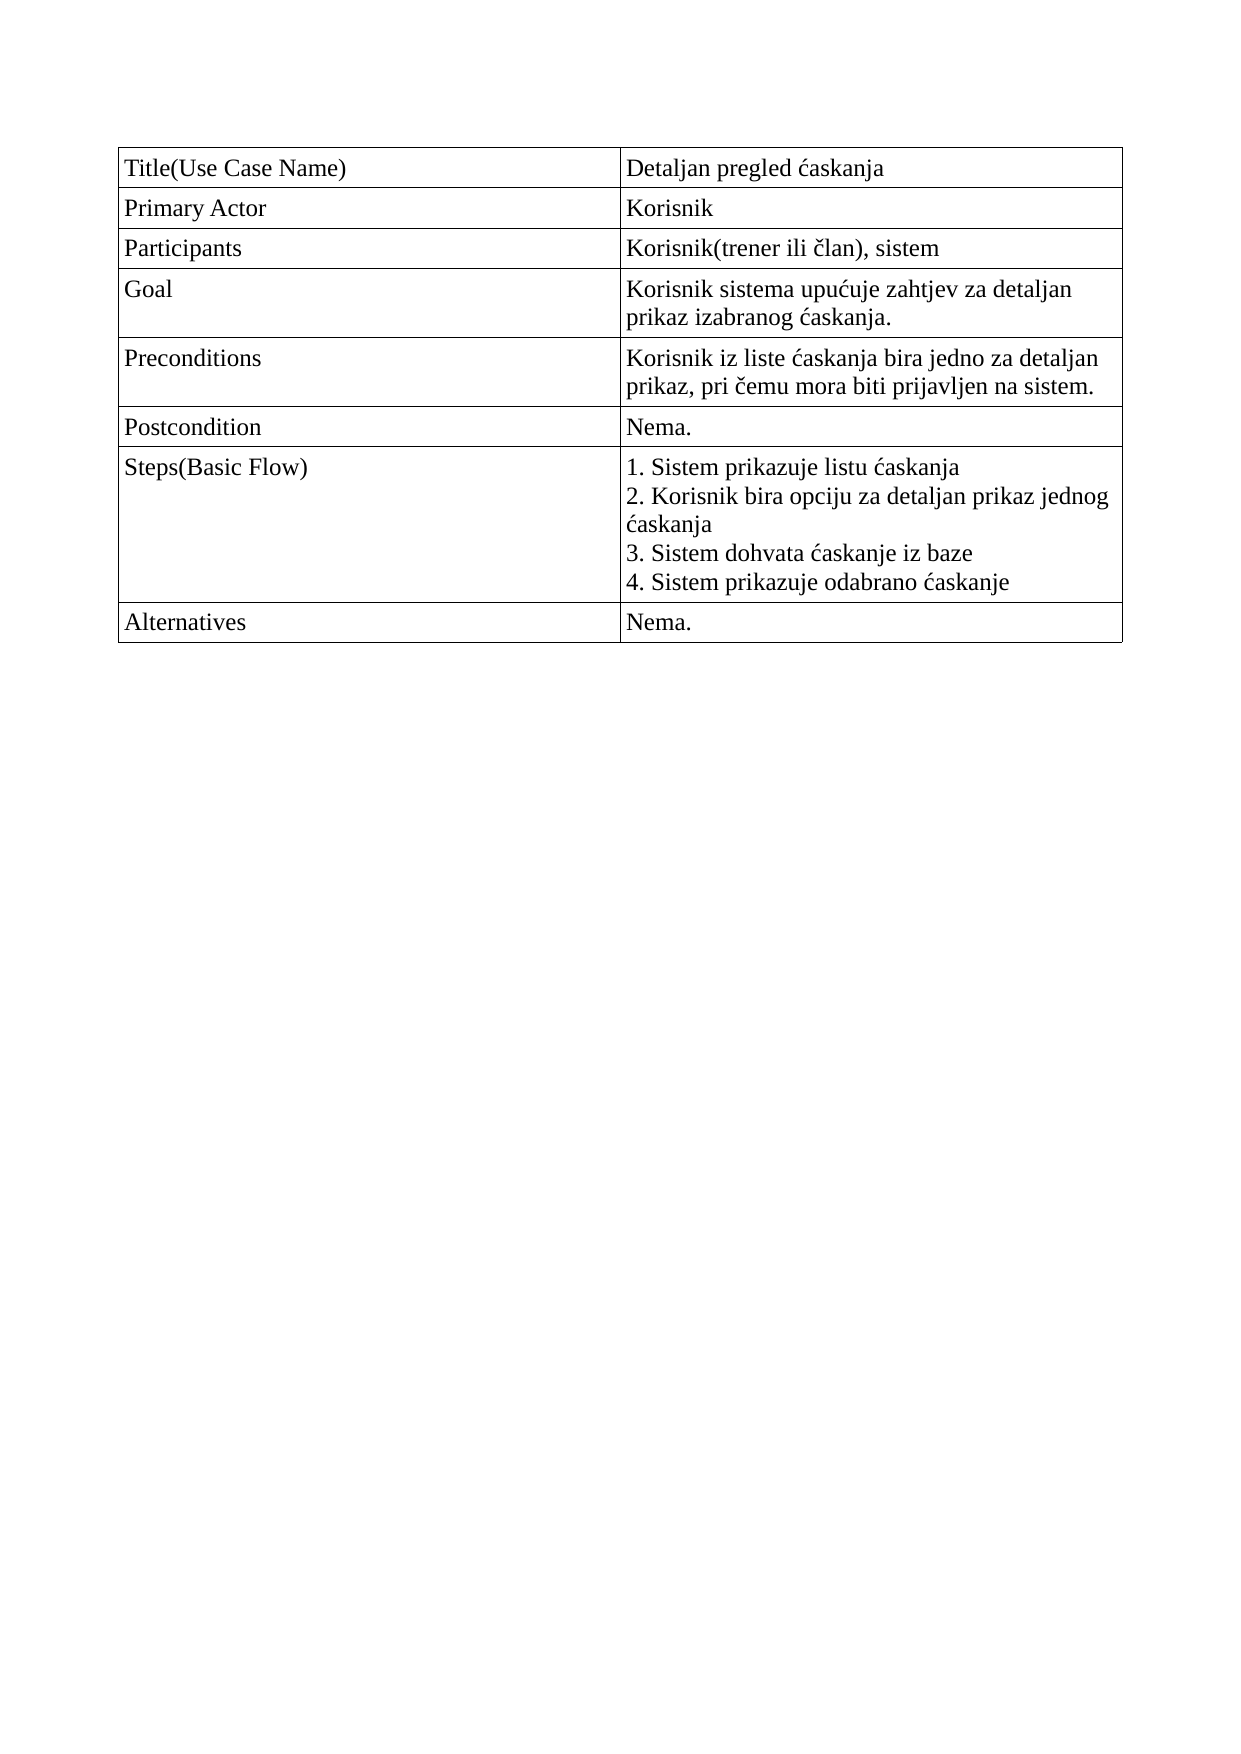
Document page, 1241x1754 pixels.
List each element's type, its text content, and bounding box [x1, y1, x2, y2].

table_header Nema. [621, 603, 1122, 642]
table_cell Primary Actor [119, 188, 620, 227]
table_header Detaljan pregled ćaskanja [621, 148, 1122, 187]
table_cell Nema. [621, 407, 1122, 446]
table_header Alternatives [119, 603, 620, 642]
table_cell 1. Sistem prikazuje listu ćaskanja 2. Korisnik bira opciju za detaljan prikaz jednog ćaskanja 3. Sistem dohvata ćaskanje iz baze 4. Sistem prikazuje odabrano ćaskanje [621, 447, 1122, 602]
table_cell Korisnik(trener ili član), sistem [621, 229, 1122, 268]
table_cell Korisnik iz liste ćaskanja bira jedno za detaljan prikaz, pri čemu mora biti prijavljen na sistem. [621, 338, 1122, 406]
table_header Title(Use Case Name) [119, 148, 620, 187]
table_cell Steps(Basic Flow) [119, 447, 620, 602]
table_cell Preconditions [119, 338, 620, 406]
table_cell Korisnik [621, 188, 1122, 227]
table_cell Postcondition [119, 407, 620, 446]
table_cell Participants [119, 229, 620, 268]
table_cell Korisnik sistema upućuje zahtjev za detaljan prikaz izabranog ćaskanja. [621, 269, 1122, 337]
table_cell Goal [119, 269, 620, 337]
